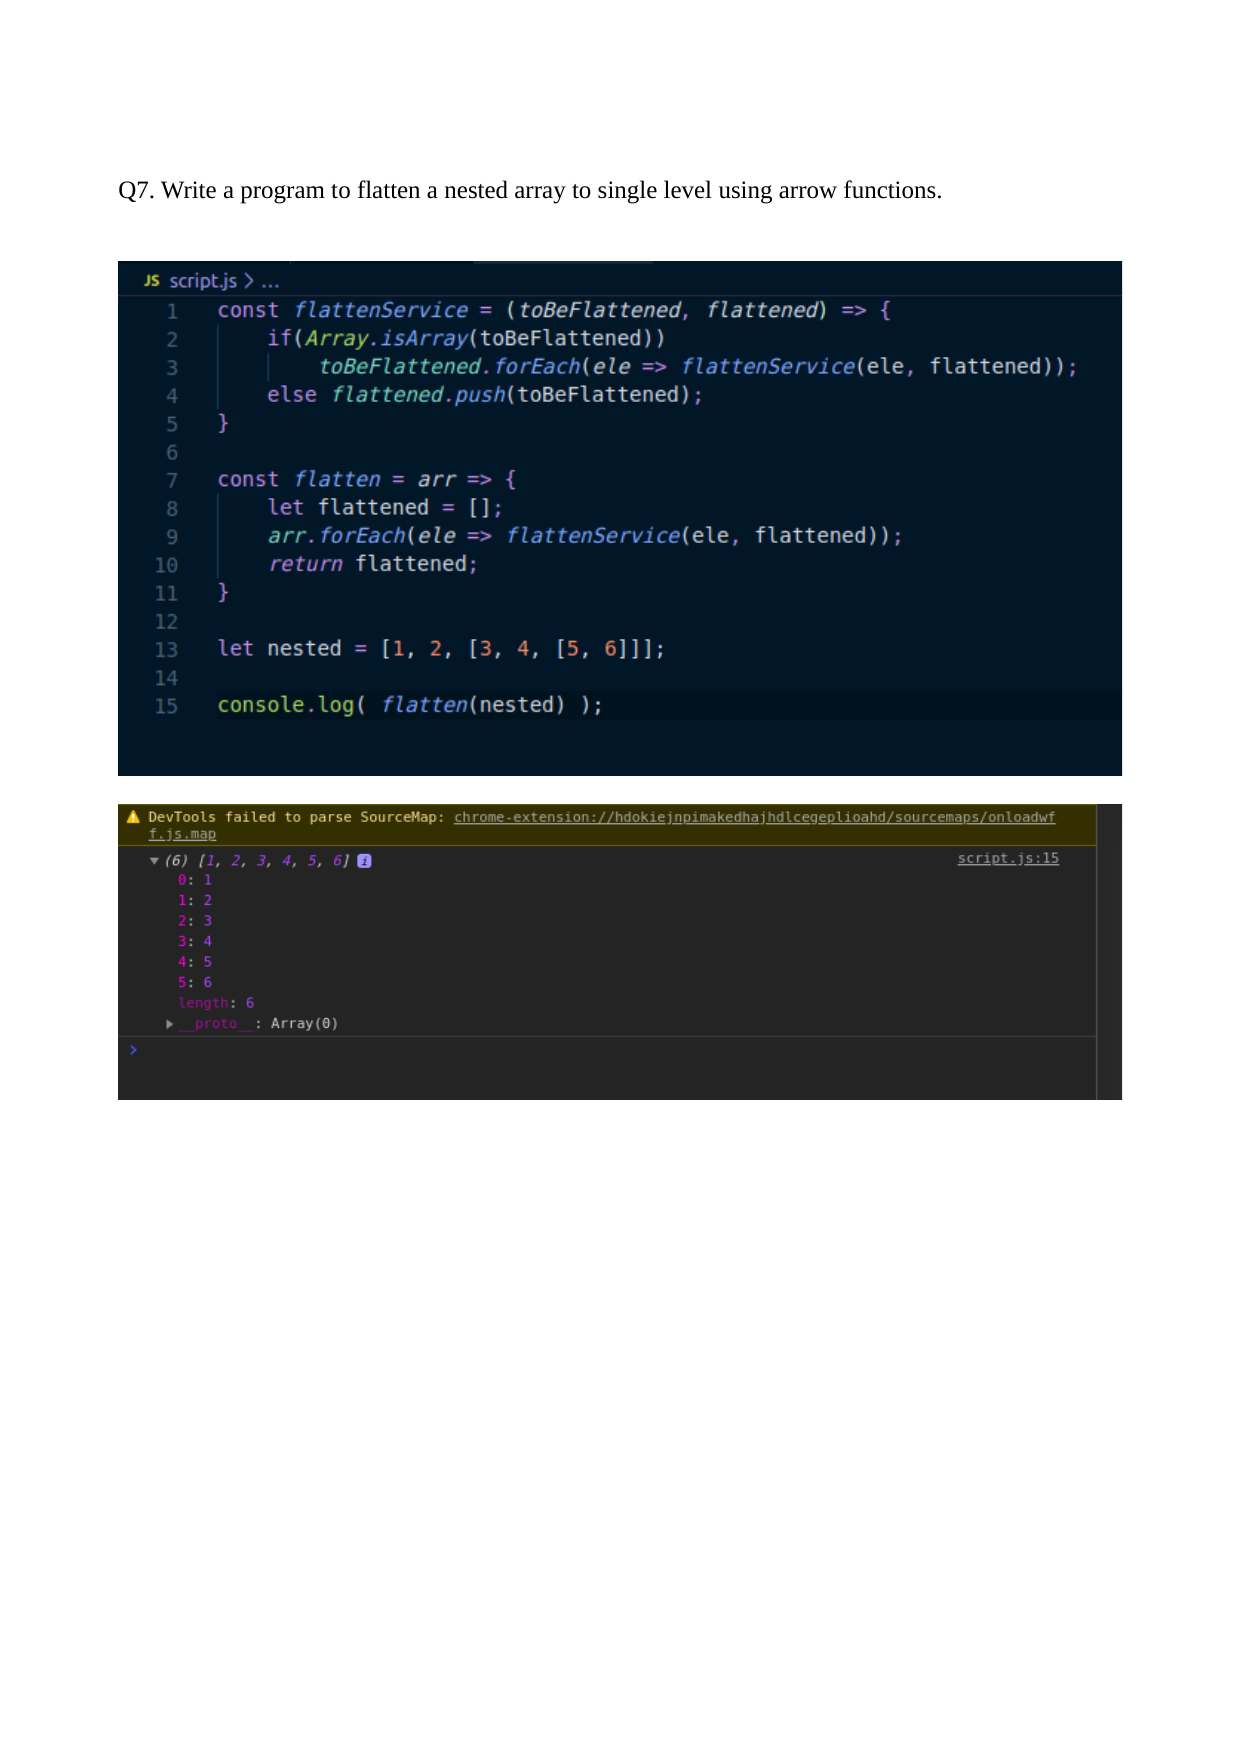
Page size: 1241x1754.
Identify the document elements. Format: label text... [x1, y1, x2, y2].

picture [118, 804, 1123, 1100]
text Q7. Write a program to flatten a nested array to single level using arrow functions. [118, 176, 1122, 204]
picture [118, 261, 1123, 776]
